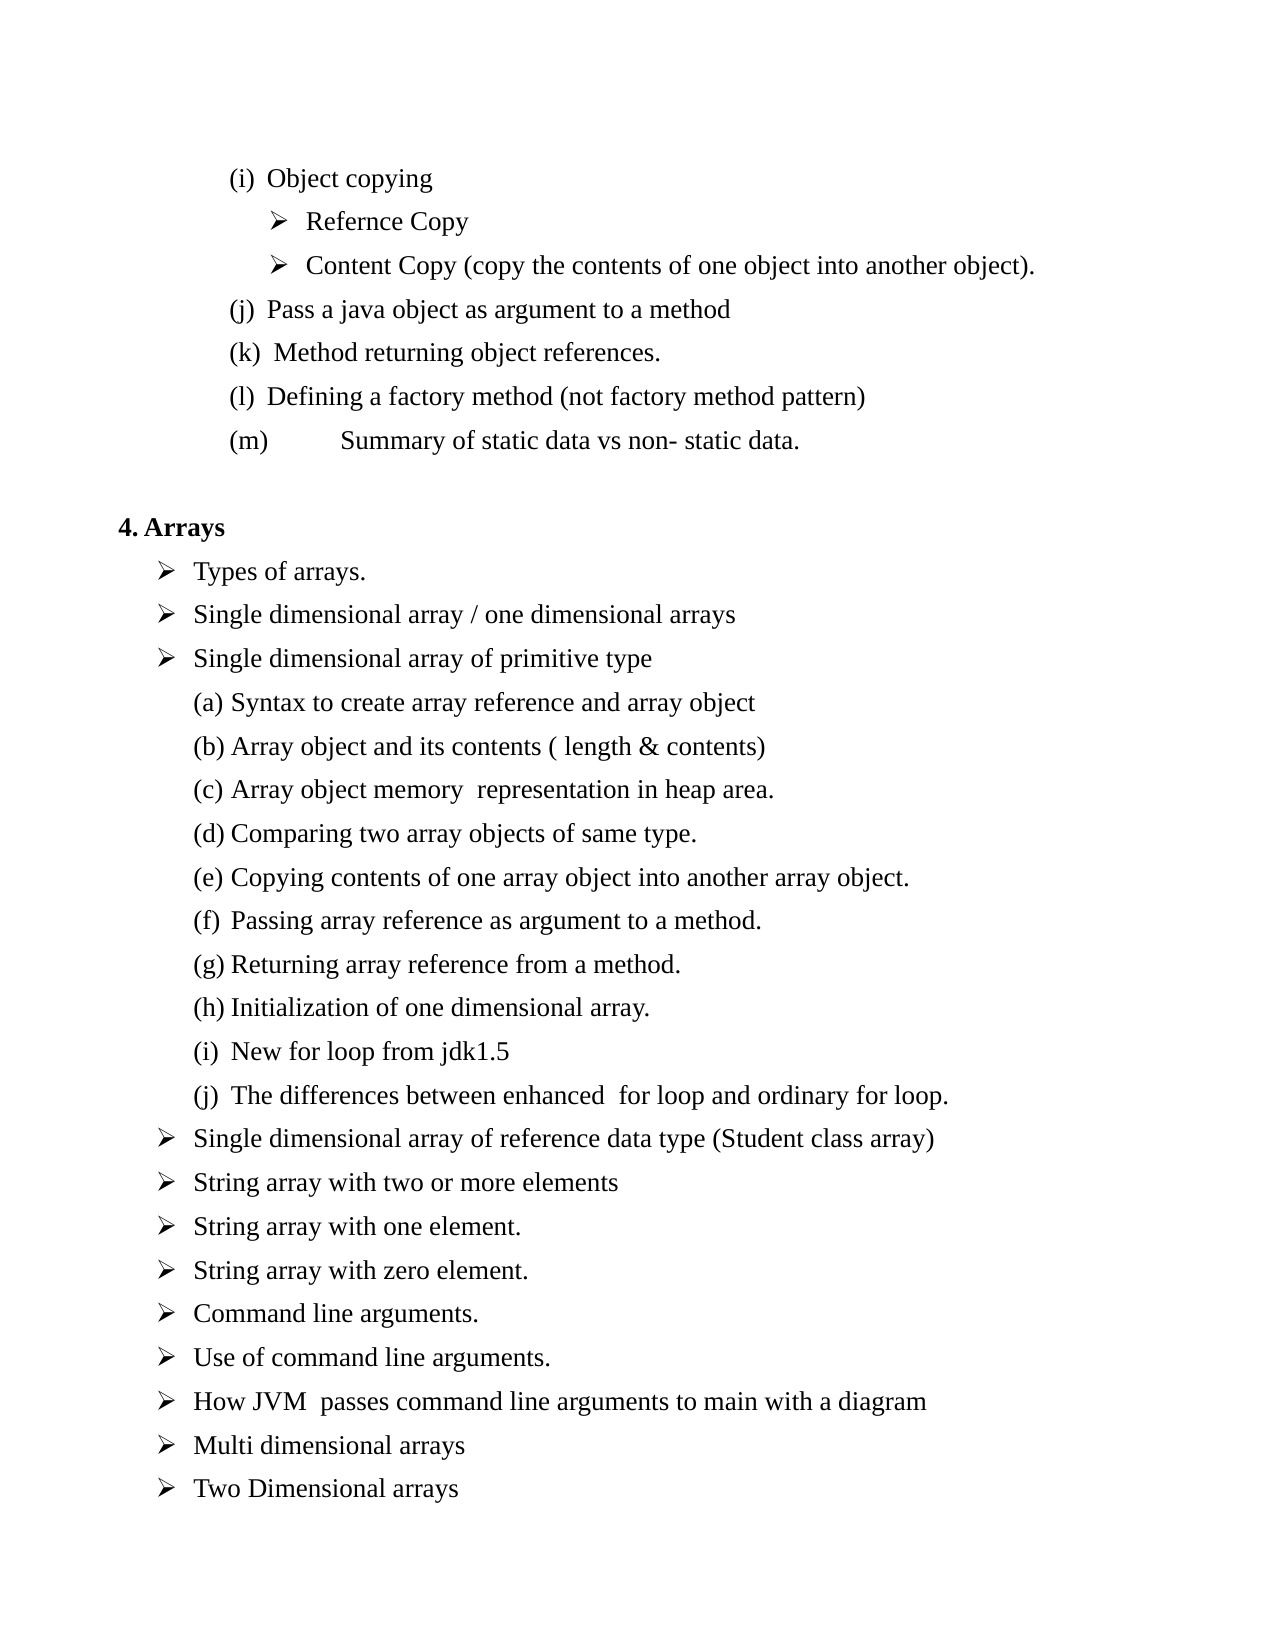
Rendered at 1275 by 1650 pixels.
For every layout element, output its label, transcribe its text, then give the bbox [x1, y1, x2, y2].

list Summary of static data vs non- static data. [229, 424, 1157, 455]
list Array object memory representation in heap area. [193, 773, 1157, 804]
list Copying contents of one array object into another array object. [193, 861, 1157, 892]
list New for loop from jdk1.5 [193, 1035, 1157, 1066]
list String array with zero element. [156, 1254, 1157, 1285]
list Passing array reference as argument to a method. [193, 904, 1157, 935]
list Refernce Copy [268, 205, 1157, 237]
list Initialization of one dimensional array. [193, 992, 1157, 1023]
list Types of arrays. [156, 555, 1157, 586]
list String array with two or more elements [156, 1166, 1157, 1197]
list Content Copy (copy the contents of one object into another object). [268, 249, 1157, 280]
list The differences between enhanced for loop and ordinary for loop. [193, 1079, 1157, 1110]
list Command line arguments. [156, 1297, 1157, 1329]
list Pass a java object as argument to a method [229, 293, 1157, 324]
list Single dimensional array / one dimensional arrays [156, 598, 1157, 630]
text 4. Arrays [118, 511, 1157, 542]
list Multi dimensional arrays [156, 1429, 1157, 1460]
list Syntax to create array reference and array object [193, 686, 1157, 717]
list Array object and its contents ( length & contents) [193, 730, 1157, 761]
list String array with one element. [156, 1210, 1157, 1241]
list How JVM passes command line arguments to main with a diagram [156, 1385, 1157, 1416]
list Object copying [229, 162, 1157, 193]
list Use of command line arguments. [156, 1341, 1157, 1372]
list Comparing two array objects of same type. [193, 817, 1157, 848]
list Single dimensional array of primitive type [156, 642, 1157, 673]
list Returning array reference from a method. [193, 948, 1157, 979]
list Single dimensional array of reference data type (Student class array) [156, 1122, 1157, 1154]
list Two Dimensional arrays [156, 1472, 1157, 1504]
list Defining a factory method (not factory method pattern) [229, 380, 1157, 411]
list Method returning object references. [229, 337, 1157, 368]
